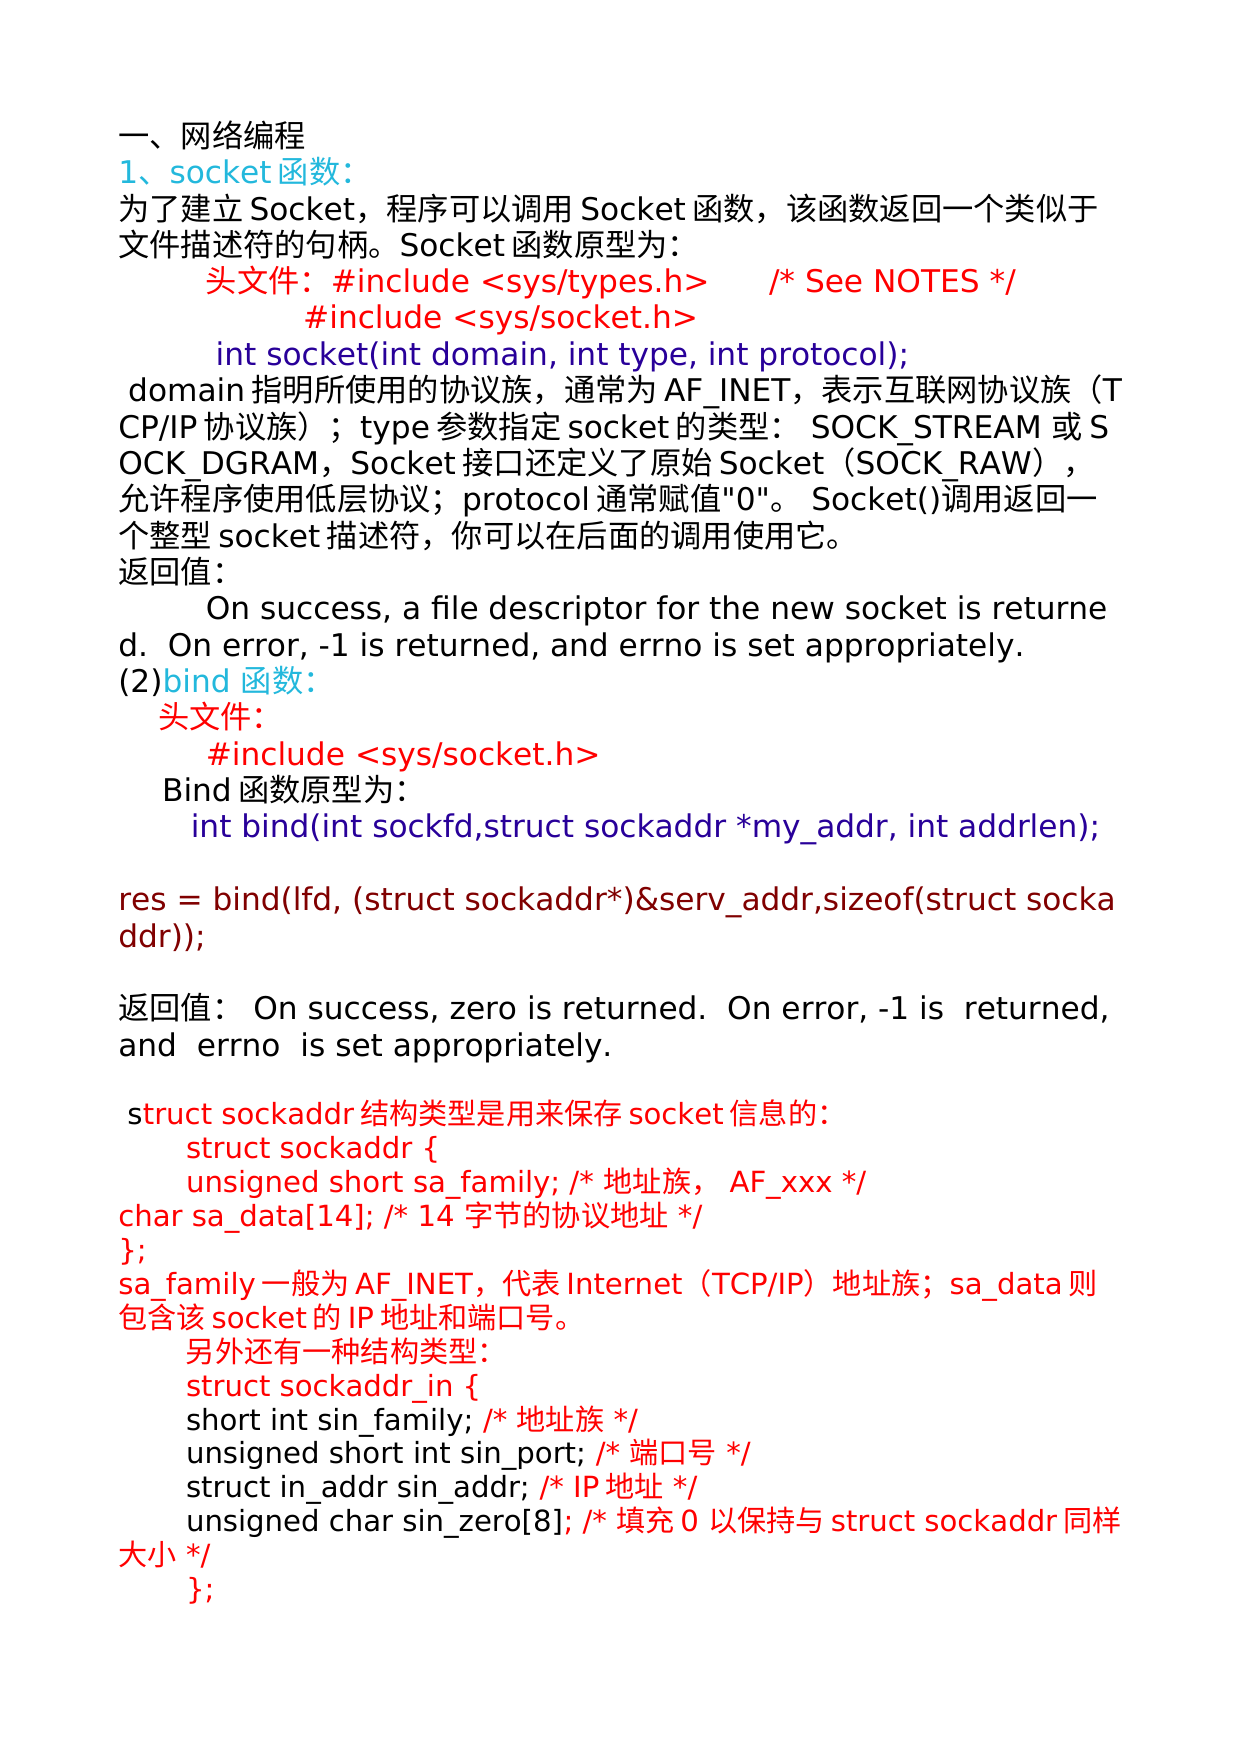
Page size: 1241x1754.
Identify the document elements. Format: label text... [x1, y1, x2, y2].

text 另外还有一种结构类型： [118, 1335, 1122, 1369]
text 一、网络编程 1、socket函数： 为了建立Socket，程序可以调用Socket函数，该函数返回一个类似于文件描述符的句柄。Socket函数原型为： 头文件：#include <sys/types.h> /* See NOTES */ [118, 118, 1122, 300]
text #include <sys/socket.h> [118, 300, 1122, 336]
text (2)bind 函数： [118, 663, 1122, 700]
text unsigned char sin_zero[8]; /* 填充0 以保持与struct sockaddr同样大小 */ [118, 1505, 1122, 1573]
text Bind函数原型为： int bind(int sockfd,struct sockaddr *my_addr, int addrlen); [118, 772, 1122, 845]
text struct sockaddr { [118, 1131, 1122, 1165]
text On success, a file descriptor for the new socket is returned. On error, -1 is returned, and errno is set appropriately. [118, 591, 1122, 663]
text #include <sys/socket.h> [118, 736, 1122, 772]
text char sa_data[14]; /* 14 字节的协议地址 */ [118, 1199, 1122, 1233]
text unsigned short int sin_port; /* 端口号 */ [118, 1437, 1122, 1471]
text res = bind(lfd, (struct sockaddr*)&serv_addr,sizeof(struct sockaddr)); [118, 845, 1122, 954]
text }; [118, 1233, 1122, 1267]
text 返回值： On success, zero is returned. On error, -1 is returned, and errno is set appropriately. [118, 954, 1122, 1063]
text struct in_addr sin_addr; /* IP地址 */ [118, 1471, 1122, 1505]
text sa_family一般为AF_INET，代表Internet（TCP/IP）地址族；sa_data则包含该socket的IP地址和端口号。 [118, 1267, 1122, 1335]
text struct sockaddr结构类型是用来保存socket信息的： [118, 1097, 1122, 1131]
text int socket(int domain, int type, int protocol); domain指明所使用的协议族，通常为AF_INET，表示互联网协议族（TCP/IP协议族）；type参数指定socket的类型： SOCK_STREAM 或SOCK_DGRAM，Socket接口还定义了原始Socket（SOCK_RAW），允许程序使用低层协议；protocol通常赋值"0"。 Socket()调用返回一个整型socket描述符，你可以在后面的调用使用它。 [118, 336, 1122, 554]
text 返回值： [118, 554, 1122, 591]
text unsigned short sa_family; /* 地址族， AF_xxx */ [118, 1165, 1122, 1199]
text struct sockaddr_in { [118, 1369, 1122, 1403]
text short int sin_family; /* 地址族 */ [118, 1403, 1122, 1437]
text 头文件： [118, 700, 1122, 736]
text }; [118, 1573, 1122, 1607]
